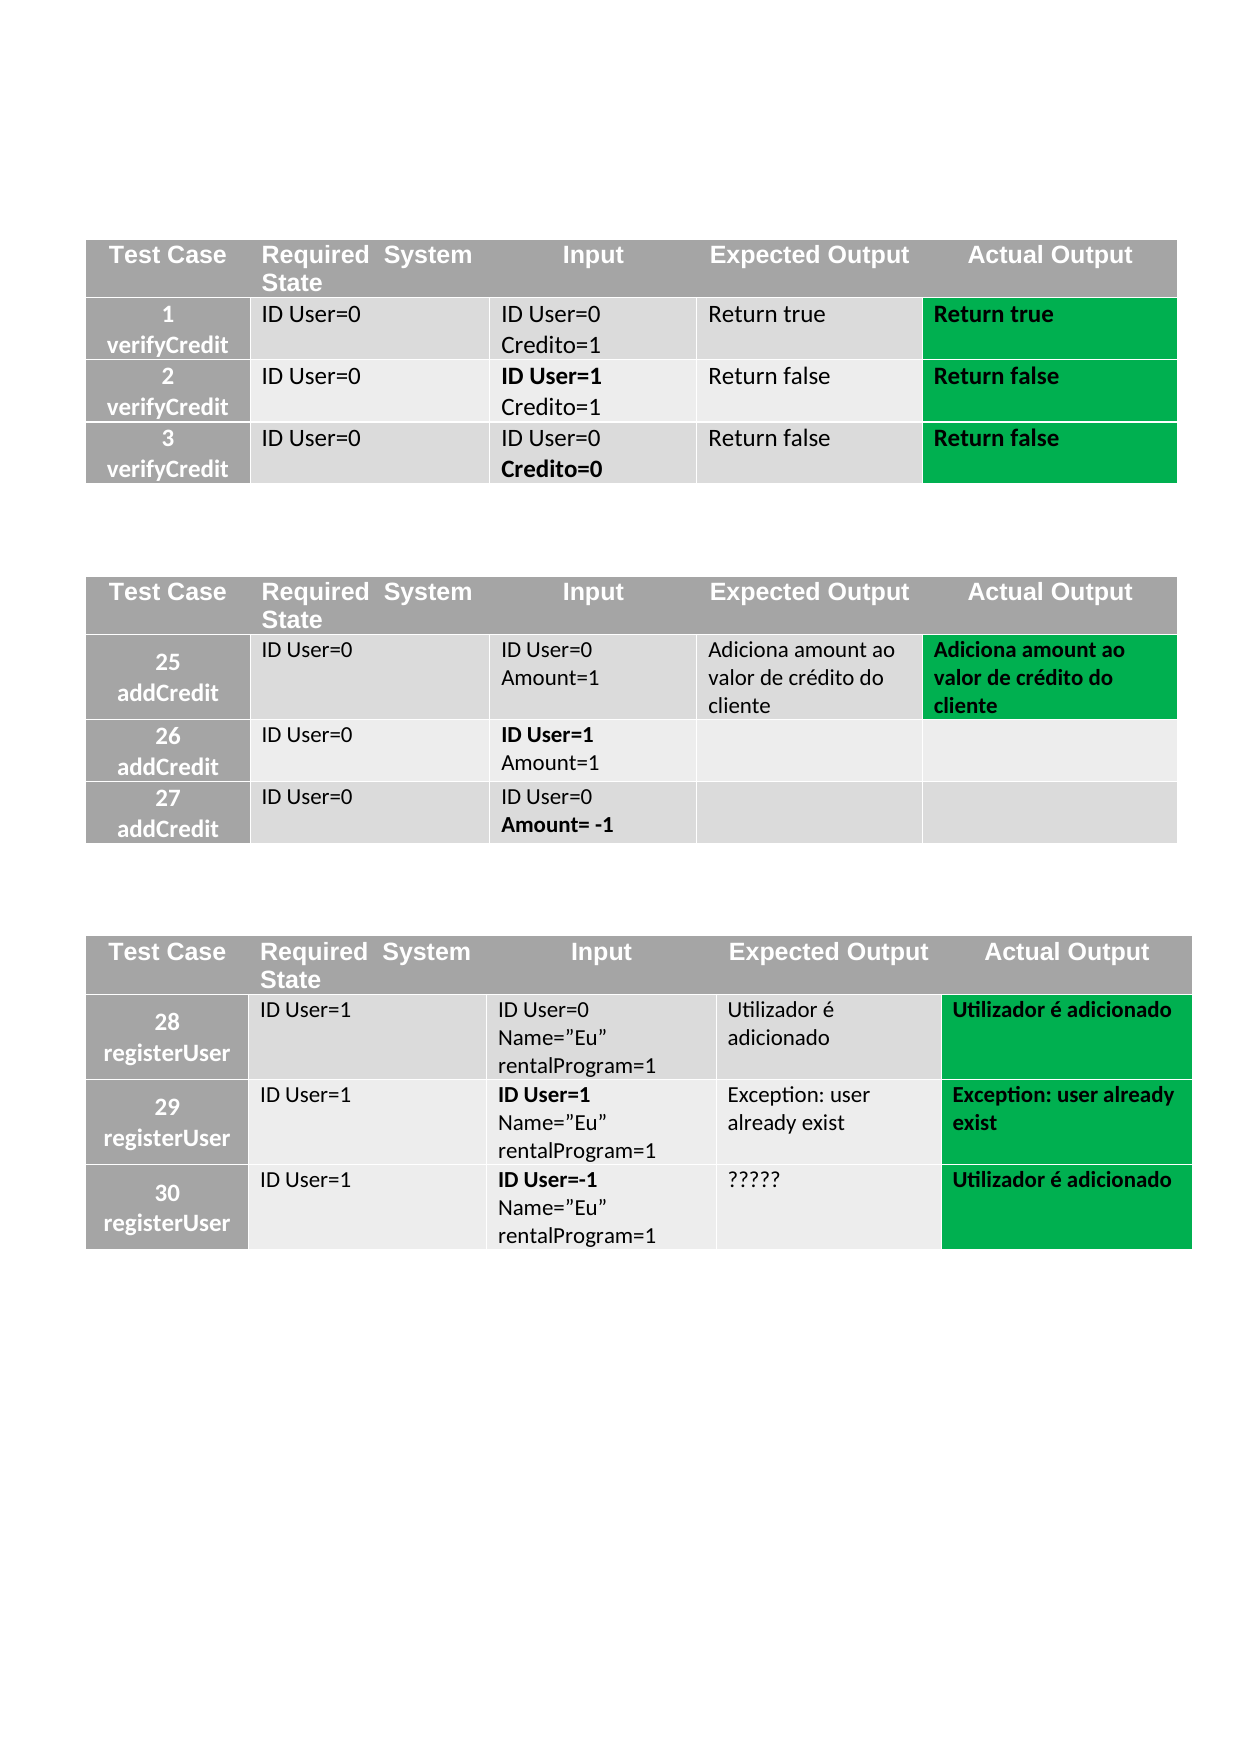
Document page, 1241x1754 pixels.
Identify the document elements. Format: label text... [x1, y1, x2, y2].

table_cell Utilizador é adicionado [942, 995, 1192, 1079]
table_header Input [490, 240, 697, 297]
table_cell Utilizador é adicionado [942, 1165, 1192, 1249]
table_cell [697, 782, 922, 843]
table_cell Exception: user already exist [717, 1080, 941, 1164]
table_header Expected Output [697, 577, 922, 634]
table_header Required System State [249, 936, 487, 994]
table_cell ID User=0 Credito=1 [490, 298, 696, 359]
table_cell 27 addCredit [86, 782, 250, 843]
table_header Expected Output [716, 936, 941, 994]
table_cell ID User=0 Credito=0 [490, 423, 696, 483]
table_cell 2 verifyCredit [86, 360, 250, 421]
table_header Input [490, 577, 697, 634]
table_cell Return false [923, 360, 1177, 421]
table_cell ID User=0 Amount=1 [490, 635, 696, 719]
table_cell 26 addCredit [86, 720, 250, 781]
table_header Test Case [86, 240, 250, 297]
table_header Test Case [86, 577, 250, 634]
table_cell 29 registerUser [86, 1080, 248, 1164]
table_cell ID User=0 [251, 782, 489, 843]
table_header Expected Output [697, 240, 922, 297]
table_cell Utilizador é adicionado [717, 995, 941, 1079]
table_cell Return false [697, 360, 922, 421]
table_cell Exception: user already exist [942, 1080, 1192, 1164]
table_cell [923, 720, 1177, 781]
table_cell ID User=0 Amount= -1 [490, 782, 696, 843]
table_cell Return true [697, 298, 922, 359]
table_cell ID User=-1 Name=”Eu” rentalProgram=1 [487, 1165, 716, 1249]
table_header Actual Output [922, 577, 1177, 634]
table_cell Adiciona amount ao valor de crédito do cliente [923, 635, 1177, 719]
table_cell ID User=1 [249, 1165, 486, 1249]
table_cell ID User=0 Name=”Eu” rentalProgram=1 [487, 995, 716, 1079]
table_cell ????? [717, 1165, 941, 1249]
table_cell Adiciona amount ao valor de crédito do cliente [697, 635, 922, 719]
table_header Required System State [250, 240, 490, 297]
table_cell 3 verifyCredit [86, 423, 250, 483]
table_cell [923, 782, 1177, 843]
table_cell Return false [697, 423, 922, 483]
table_header Input [487, 936, 716, 994]
table_cell ID User=1 [249, 1080, 486, 1164]
table_cell 25 addCredit [86, 635, 250, 719]
table_cell [697, 720, 922, 781]
table_cell Return true [923, 298, 1177, 359]
table_cell ID User=1 Credito=1 [490, 360, 696, 421]
table_header Actual Output [941, 936, 1192, 994]
table_cell ID User=0 [251, 635, 489, 719]
table_cell Return false [923, 423, 1177, 483]
table_cell ID User=0 [251, 720, 489, 781]
table_header Actual Output [922, 240, 1177, 297]
table_cell ID User=0 [251, 360, 489, 421]
table_cell 28 registerUser [86, 995, 248, 1079]
table_cell ID User=0 [251, 423, 489, 483]
table_header Test Case [86, 936, 249, 994]
table_cell ID User=1 Amount=1 [490, 720, 696, 781]
table_cell 30 registerUser [86, 1165, 248, 1249]
table_cell 1 verifyCredit [86, 298, 250, 359]
table_header Required System State [250, 577, 490, 634]
table_cell ID User=1 Name=”Eu” rentalProgram=1 [487, 1080, 716, 1164]
table_cell ID User=0 [251, 298, 489, 359]
table_cell ID User=1 [249, 995, 486, 1079]
